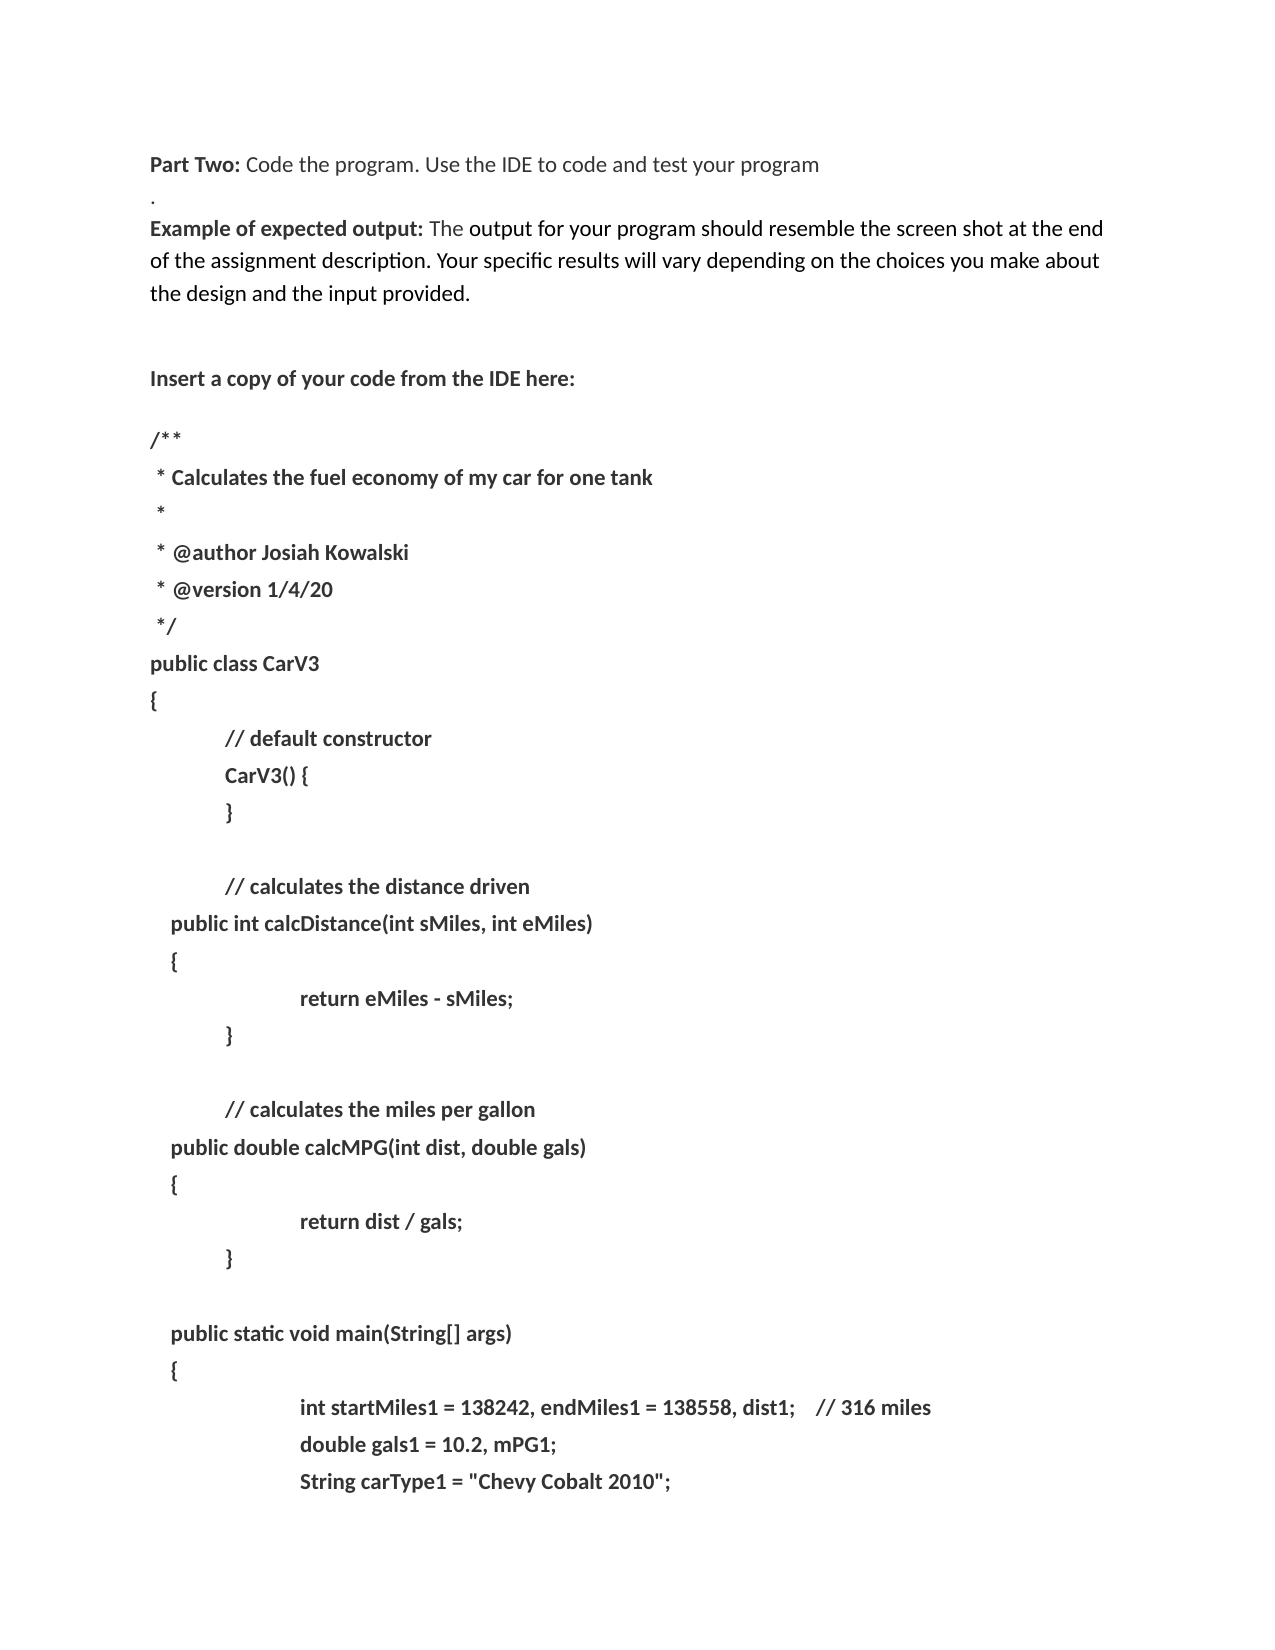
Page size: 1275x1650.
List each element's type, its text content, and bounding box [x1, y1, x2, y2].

text public double calcMPG(int dist, double gals) [150, 1123, 1125, 1161]
text { [150, 938, 1125, 975]
text // calculates the miles per gallon [150, 1086, 1125, 1123]
text * Calculates the fuel economy of my car for one tank [150, 454, 1125, 491]
text CarV3() { [150, 752, 1125, 789]
text String carType1 = "Chevy Cobalt 2010"; [150, 1458, 1125, 1495]
text double gals1 = 10.2, mPG1; [150, 1421, 1125, 1458]
text // default constructor [150, 714, 1125, 752]
text * @author Josiah Kowalski [150, 528, 1125, 566]
text public class CarV3 [150, 640, 1125, 677]
text { [150, 1161, 1125, 1198]
text public static void main(String[] args) [150, 1309, 1125, 1347]
text */ [150, 603, 1125, 640]
text } [150, 1012, 1125, 1049]
text return dist / gals; [150, 1198, 1125, 1235]
text // calculates the distance driven [150, 863, 1125, 900]
text } [150, 1235, 1125, 1272]
text . [150, 182, 1125, 210]
text { [150, 1347, 1125, 1384]
text int startMiles1 = 138242, endMiles1 = 138558, dist1; // 316 miles [150, 1384, 1125, 1421]
text public int calcDistance(int sMiles, int eMiles) [150, 900, 1125, 938]
text Example of expected output: The output for your program should resemble the screen shot at the end of the assignment description. Your specific results will vary depending on the choices you make about the design and the input provided. [150, 214, 1125, 307]
text * @version 1/4/20 [150, 566, 1125, 603]
text Part Two: Code the program. Use the IDE to code and test your program [150, 150, 1125, 178]
text return eMiles - sMiles; [150, 975, 1125, 1012]
text } [150, 789, 1125, 826]
text Insert a copy of your code from the IDE here: [150, 364, 1125, 392]
text /** [150, 417, 1125, 454]
text * [150, 491, 1125, 528]
text { [150, 677, 1125, 714]
